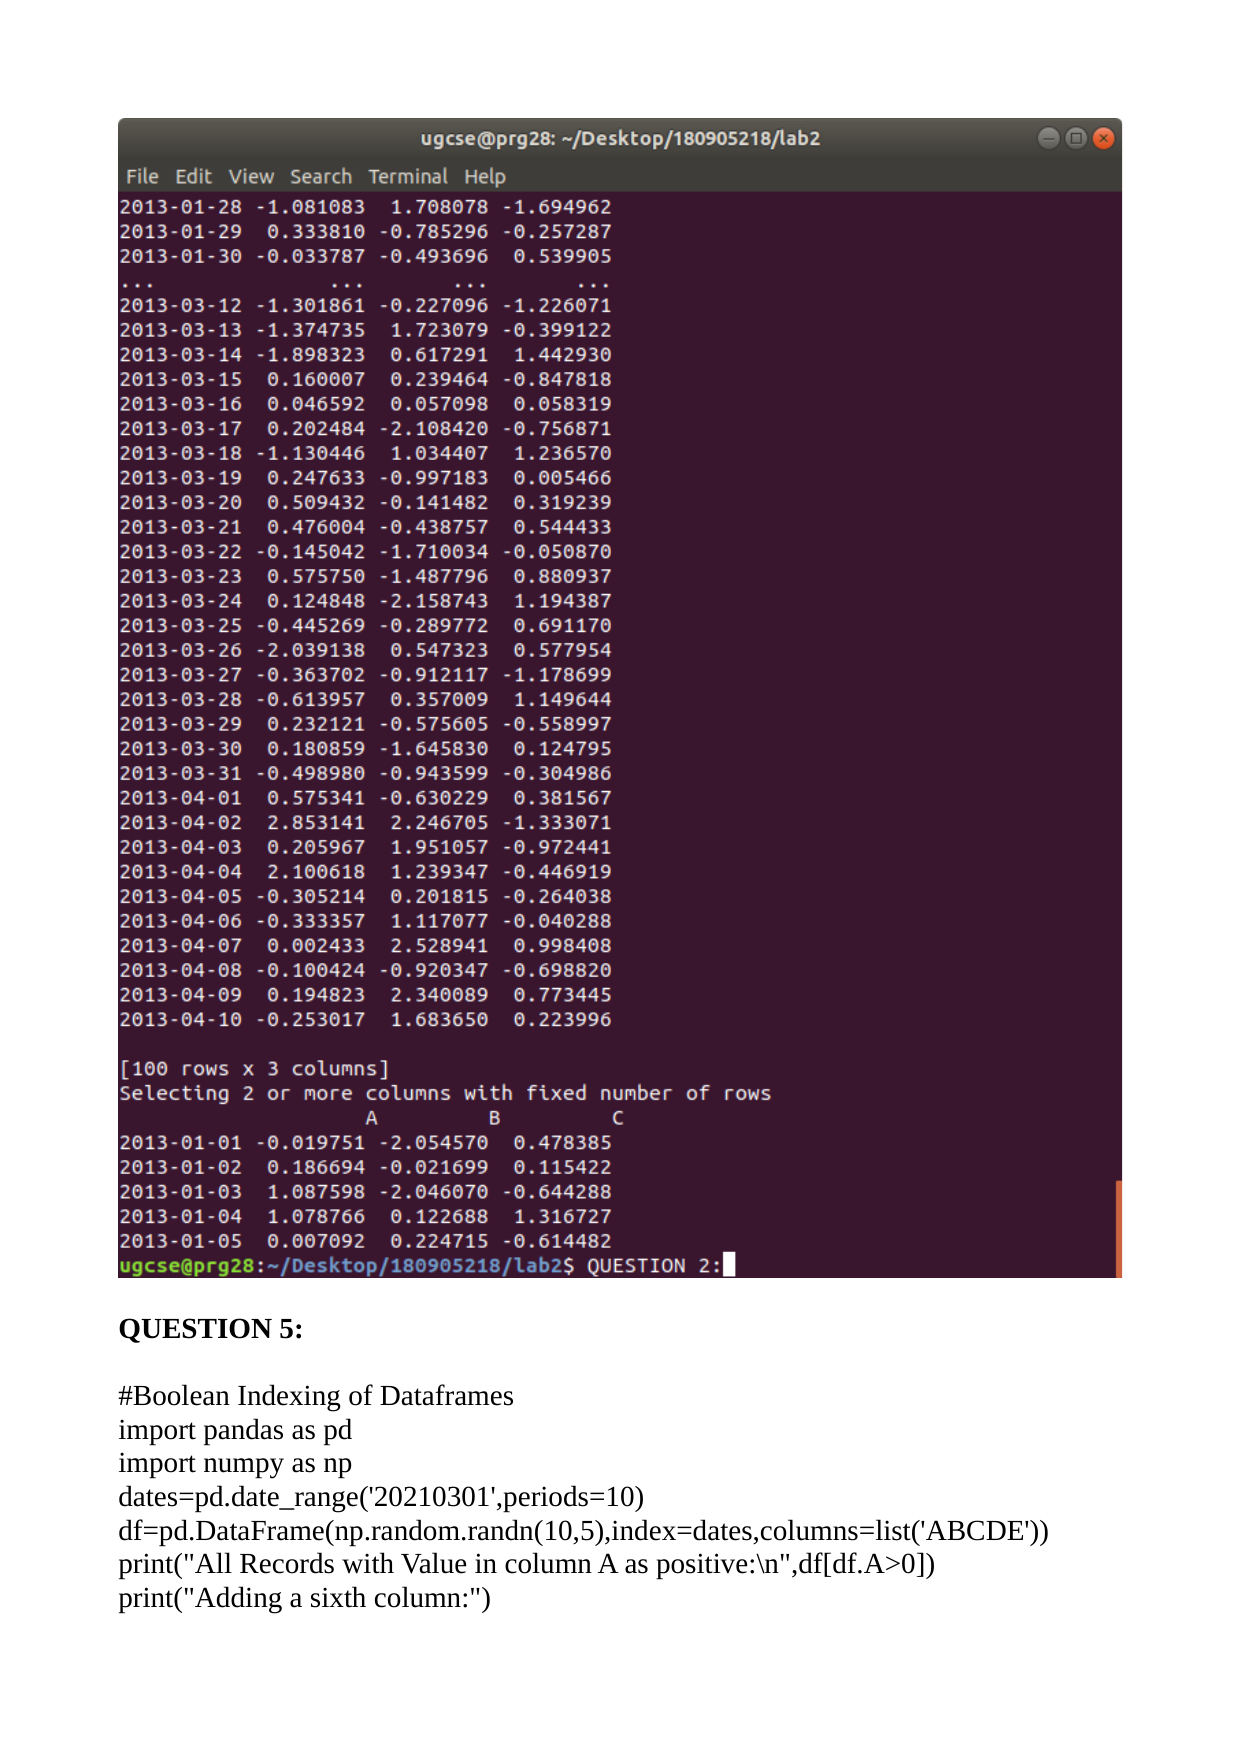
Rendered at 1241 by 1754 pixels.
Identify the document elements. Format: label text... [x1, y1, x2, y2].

picture [118, 118, 1123, 1278]
text print("All Records with Value in column A as positive:\n",df[df.A>0]) [118, 1546, 1122, 1580]
text import pandas as pd [118, 1412, 1122, 1446]
text print("Adding a sixth column:") [118, 1580, 1122, 1613]
text import numpy as np [118, 1446, 1122, 1479]
text df=pd.DataFrame(np.random.randn(10,5),index=dates,columns=list('ABCDE')) [118, 1513, 1122, 1546]
text QUESTION 5: [118, 1311, 1122, 1345]
text dates=pd.date_range('20210301',periods=10) [118, 1479, 1122, 1513]
text #Boolean Indexing of Dataframes [118, 1378, 1122, 1412]
